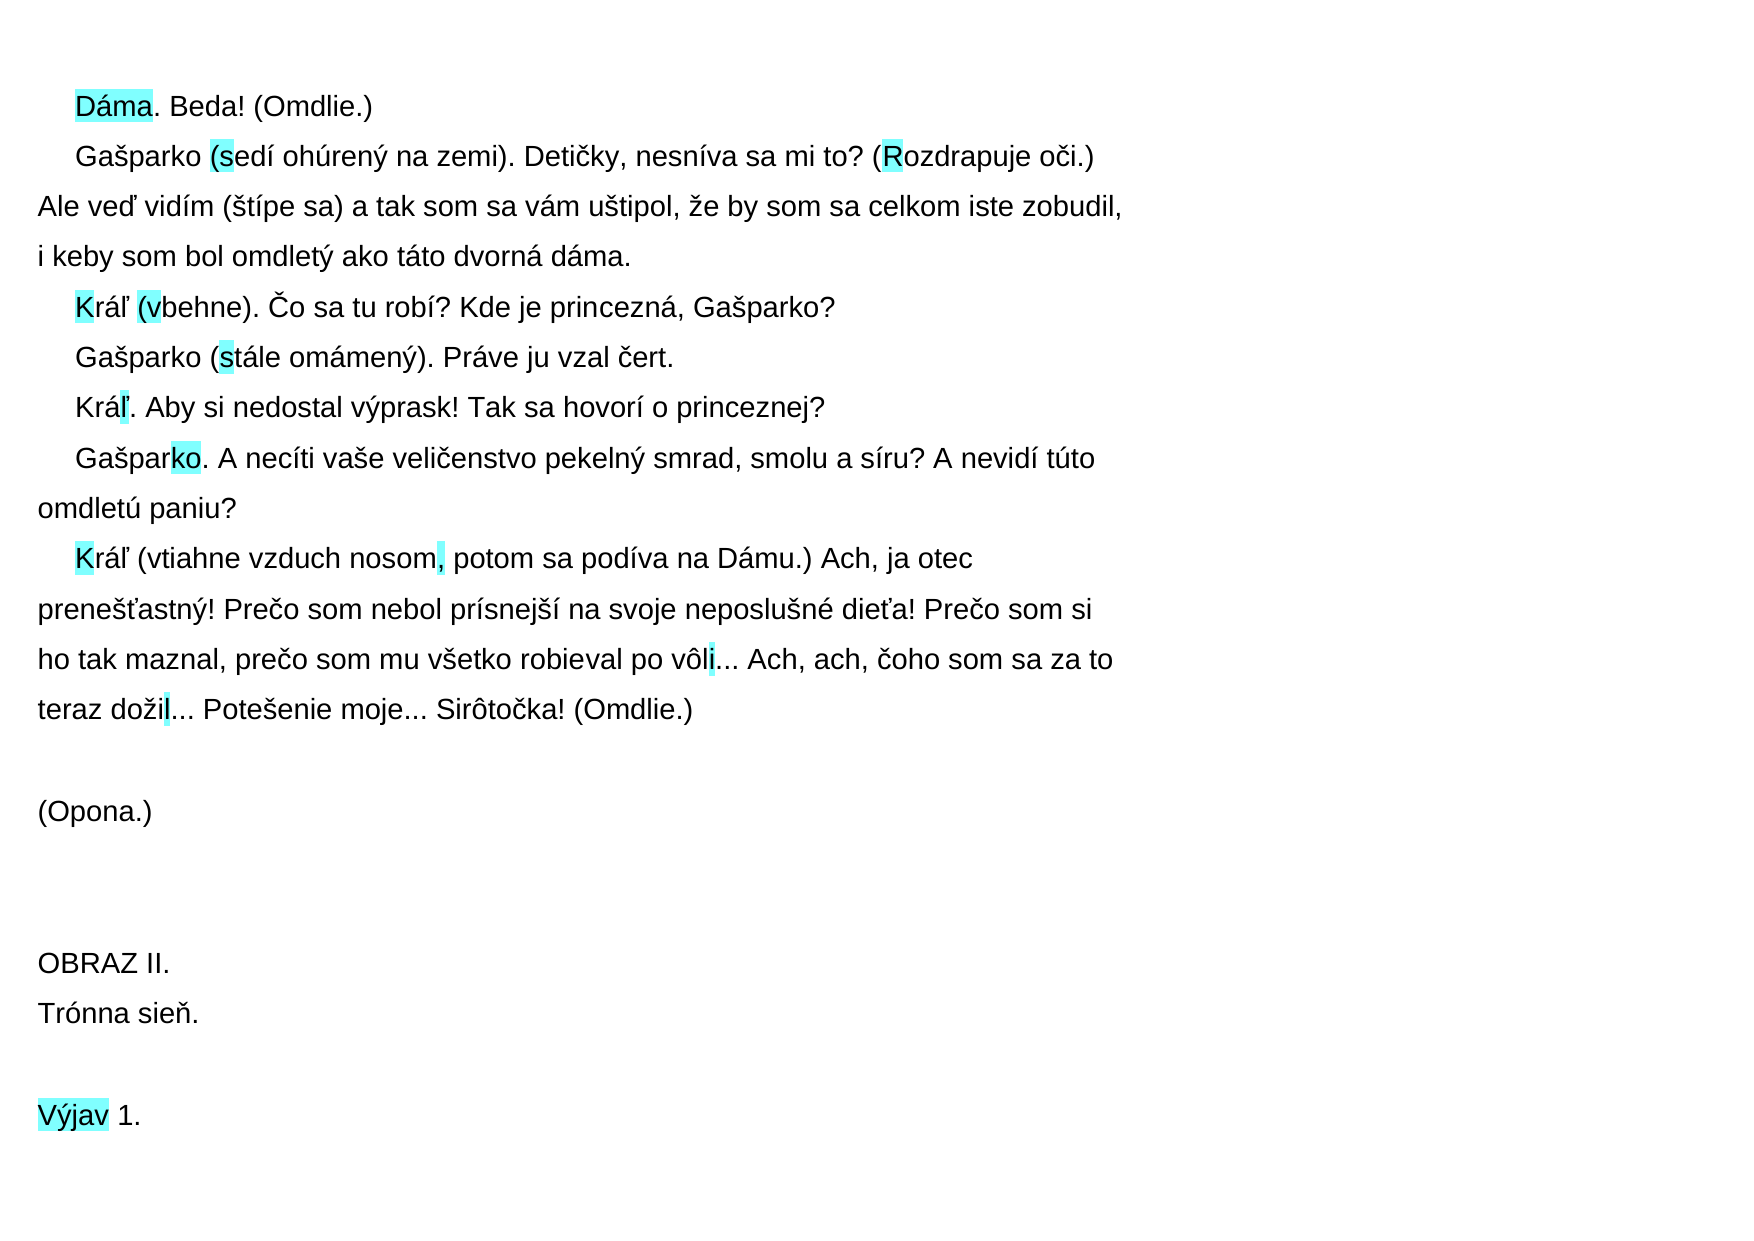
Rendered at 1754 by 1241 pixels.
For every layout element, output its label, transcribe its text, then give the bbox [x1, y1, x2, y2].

text OBRAZ II. [37, 946, 1130, 979]
text Gašparko (stále omámený). Práve ju vzal čert. [37, 340, 1130, 374]
text Kráľ. Aby si nedostal výprask! Tak sa hovorí o princeznej? [37, 390, 1130, 424]
text Gašparko (sedí ohúrený na zemi). Detičky, nesníva sa mi to? (Rozdrapuje oči.) Ale veď vi­dím (štípe sa) a tak som sa vám uštipol, že by som sa celkom iste zobudil, i keby som bol omdletý ako táto dvorná dáma. [37, 139, 1130, 273]
text Kráľ (vtiahne vzduch nosom, potom sa podíva na Dámu.) Ach, ja otec prenešťastný! Prečo som nebol prísnejší na svoje neposlušné dieťa! Prečo som si ho tak maznal, prečo som mu všetko robie­val po vôli... Ach, ach, čoho som sa za to teraz dožil... Potešenie moje... Sirôtočka! (Omdlie.) [37, 541, 1130, 726]
text (Opona.) [37, 794, 1130, 827]
text Výjav 1. [37, 1098, 1130, 1131]
text Dáma. Beda! (Omdlie.) [37, 88, 1130, 122]
text Trónna sieň. [37, 996, 1130, 1030]
text Gašparko. A necíti vaše veličenstvo pekelný smrad, smolu a síru? A nevidí túto omdletú paniu? [37, 441, 1130, 524]
text Kráľ (vbehne). Čo sa tu robí? Kde je prin­cezná, Gašparko? [37, 290, 1130, 323]
